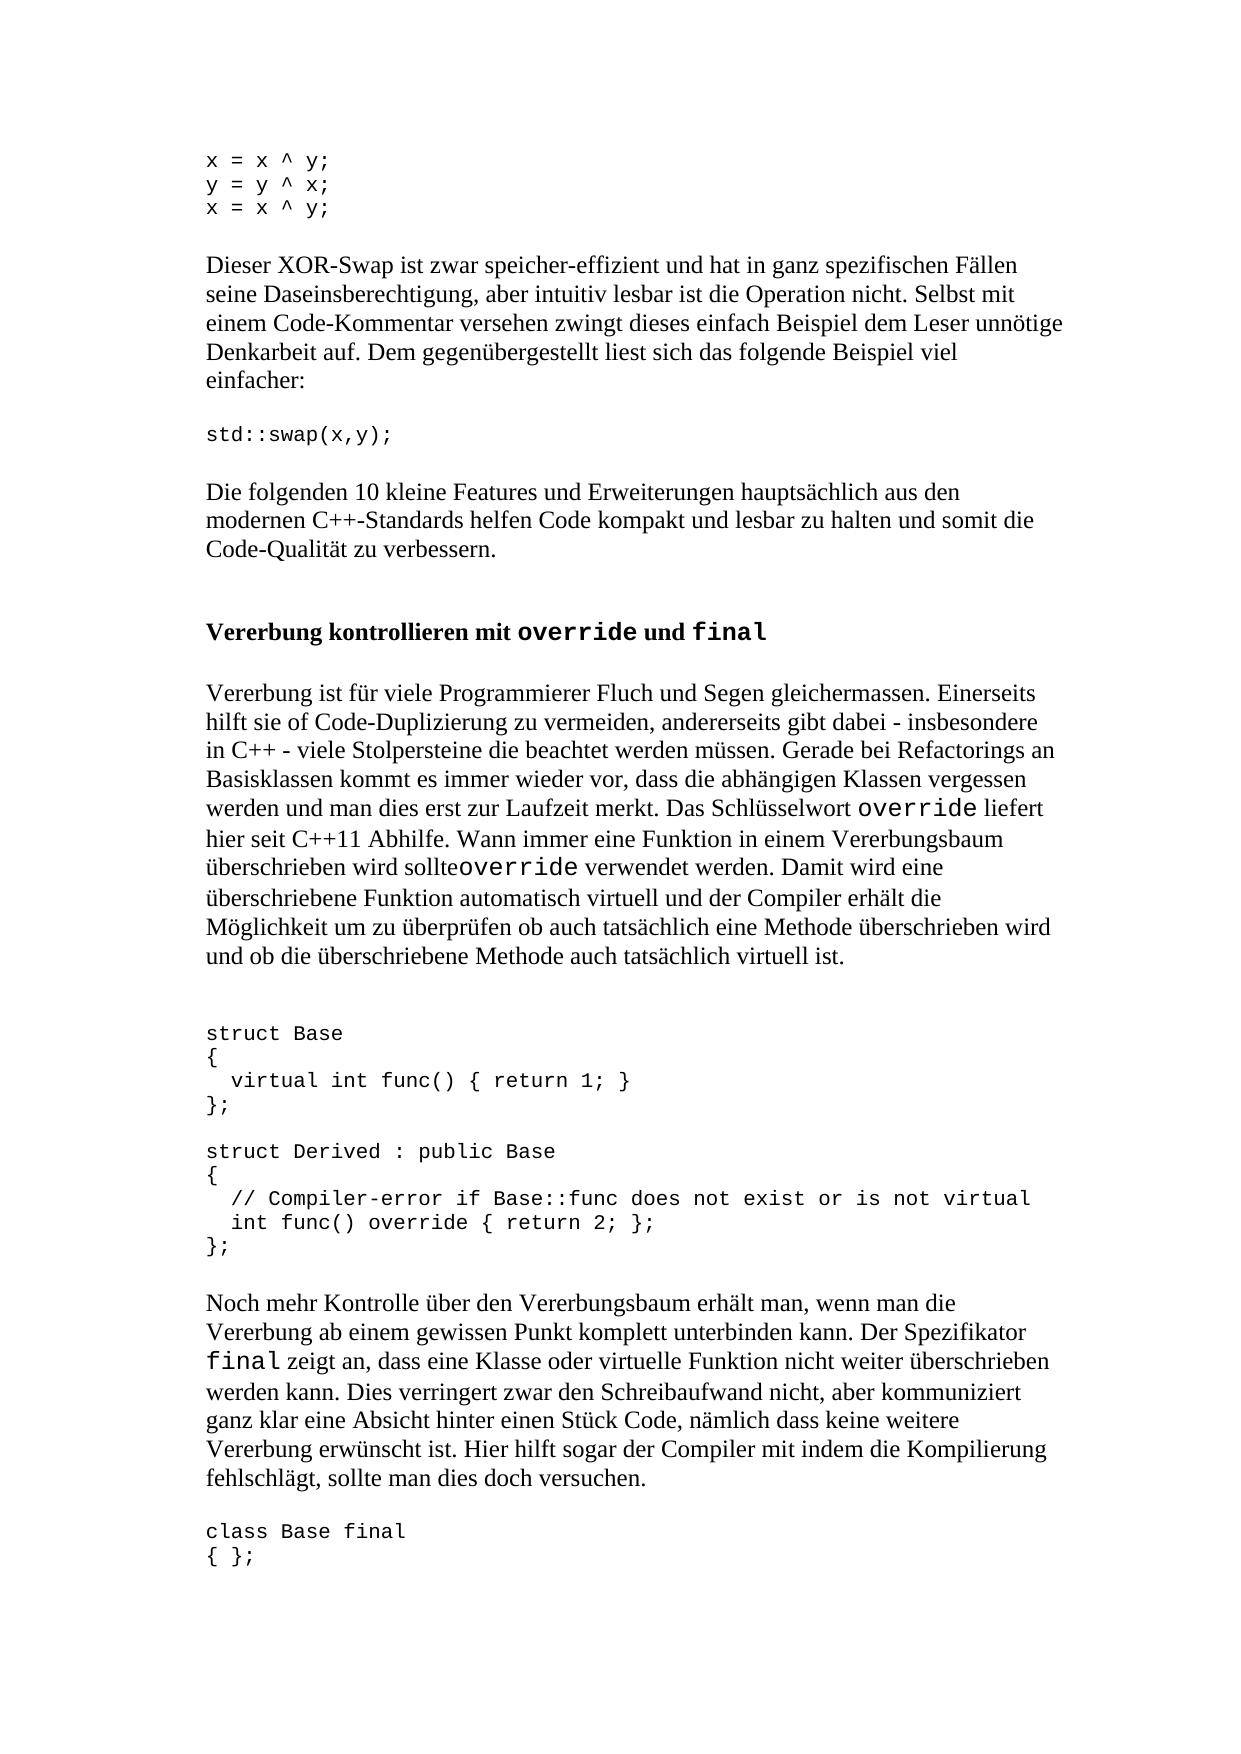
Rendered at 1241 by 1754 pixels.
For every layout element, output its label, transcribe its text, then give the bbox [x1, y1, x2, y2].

subtitle Vererbung kontrollieren mit override und final [206, 617, 1063, 648]
text x = x ^ y; [206, 150, 1063, 174]
text }; [206, 1093, 1063, 1117]
text std::swap(x,y); [206, 424, 1063, 447]
text y = y ^ x; [206, 174, 1063, 197]
text { }; [206, 1545, 1063, 1569]
text x = x ^ y; [206, 197, 1063, 221]
text Dieser XOR-Swap ist zwar speicher-effizient und hat in ganz spezifischen Fällen seine Daseinsberechtigung, aber intuitiv lesbar ist die Operation nicht. Selbst mit einem Code-Kommentar versehen zwingt dieses einfach Beispiel dem Leser unnötige Denkarbeit auf. Dem gegenübergestellt liest sich das folgende Beispiel viel einfacher: [206, 250, 1063, 394]
text Die folgenden 10 kleine Features und Erweiterungen hauptsächlich aus den modernen C++-Standards helfen Code kompakt und lesbar zu halten und somit die Code-Qualität zu verbessern. [206, 477, 1063, 563]
text struct Derived : public Base [206, 1141, 1063, 1164]
text }; [206, 1235, 1063, 1259]
text int func() override { return 2; }; [206, 1212, 1063, 1235]
text { [206, 1046, 1063, 1070]
text struct Base [206, 1023, 1063, 1046]
text // Compiler-error if Base::func does not exist or is not virtual [206, 1188, 1063, 1212]
text Vererbung ist für viele Programmierer Fluch und Segen gleichermassen. Einerseits hilft sie of Code-Duplizierung zu vermeiden, andererseits gibt dabei - insbesondere in C++ - viele Stolpersteine die beachtet werden müssen. Gerade bei Refactorings an Basisklassen kommt es immer wieder vor, dass die abhängigen Klassen vergessen werden und man dies erst zur Laufzeit merkt. Das Schlüsselwort override liefert hier seit C++11 Abhilfe. Wann immer eine Funktion in einem Vererbungsbaum überschrieben wird sollteoverride verwendet werden. Damit wird eine überschriebene Funktion automatisch virtuell und der Compiler erhält die Möglichkeit um zu überprüfen ob auch tatsächlich eine Methode überschrieben wird und ob die überschriebene Methode auch tatsächlich virtuell ist. [206, 678, 1063, 969]
text class Base final [206, 1521, 1063, 1545]
text virtual int func() { return 1; } [206, 1070, 1063, 1093]
text Noch mehr Kontrolle über den Vererbungsbaum erhält man, wenn man die Vererbung ab einem gewissen Punkt komplett unterbinden kann. Der Spezifikator final zeigt an, dass eine Klasse oder virtuelle Funktion nicht weiter überschrieben werden kann. Dies verringert zwar den Schreibaufwand nicht, aber kommuniziert ganz klar eine Absicht hinter einen Stück Code, nämlich dass keine weitere Vererbung erwünscht ist. Hier hilft sogar der Compiler mit indem die Kompilierung fehlschlägt, sollte man dies doch versuchen. [206, 1288, 1063, 1492]
text { [206, 1164, 1063, 1188]
